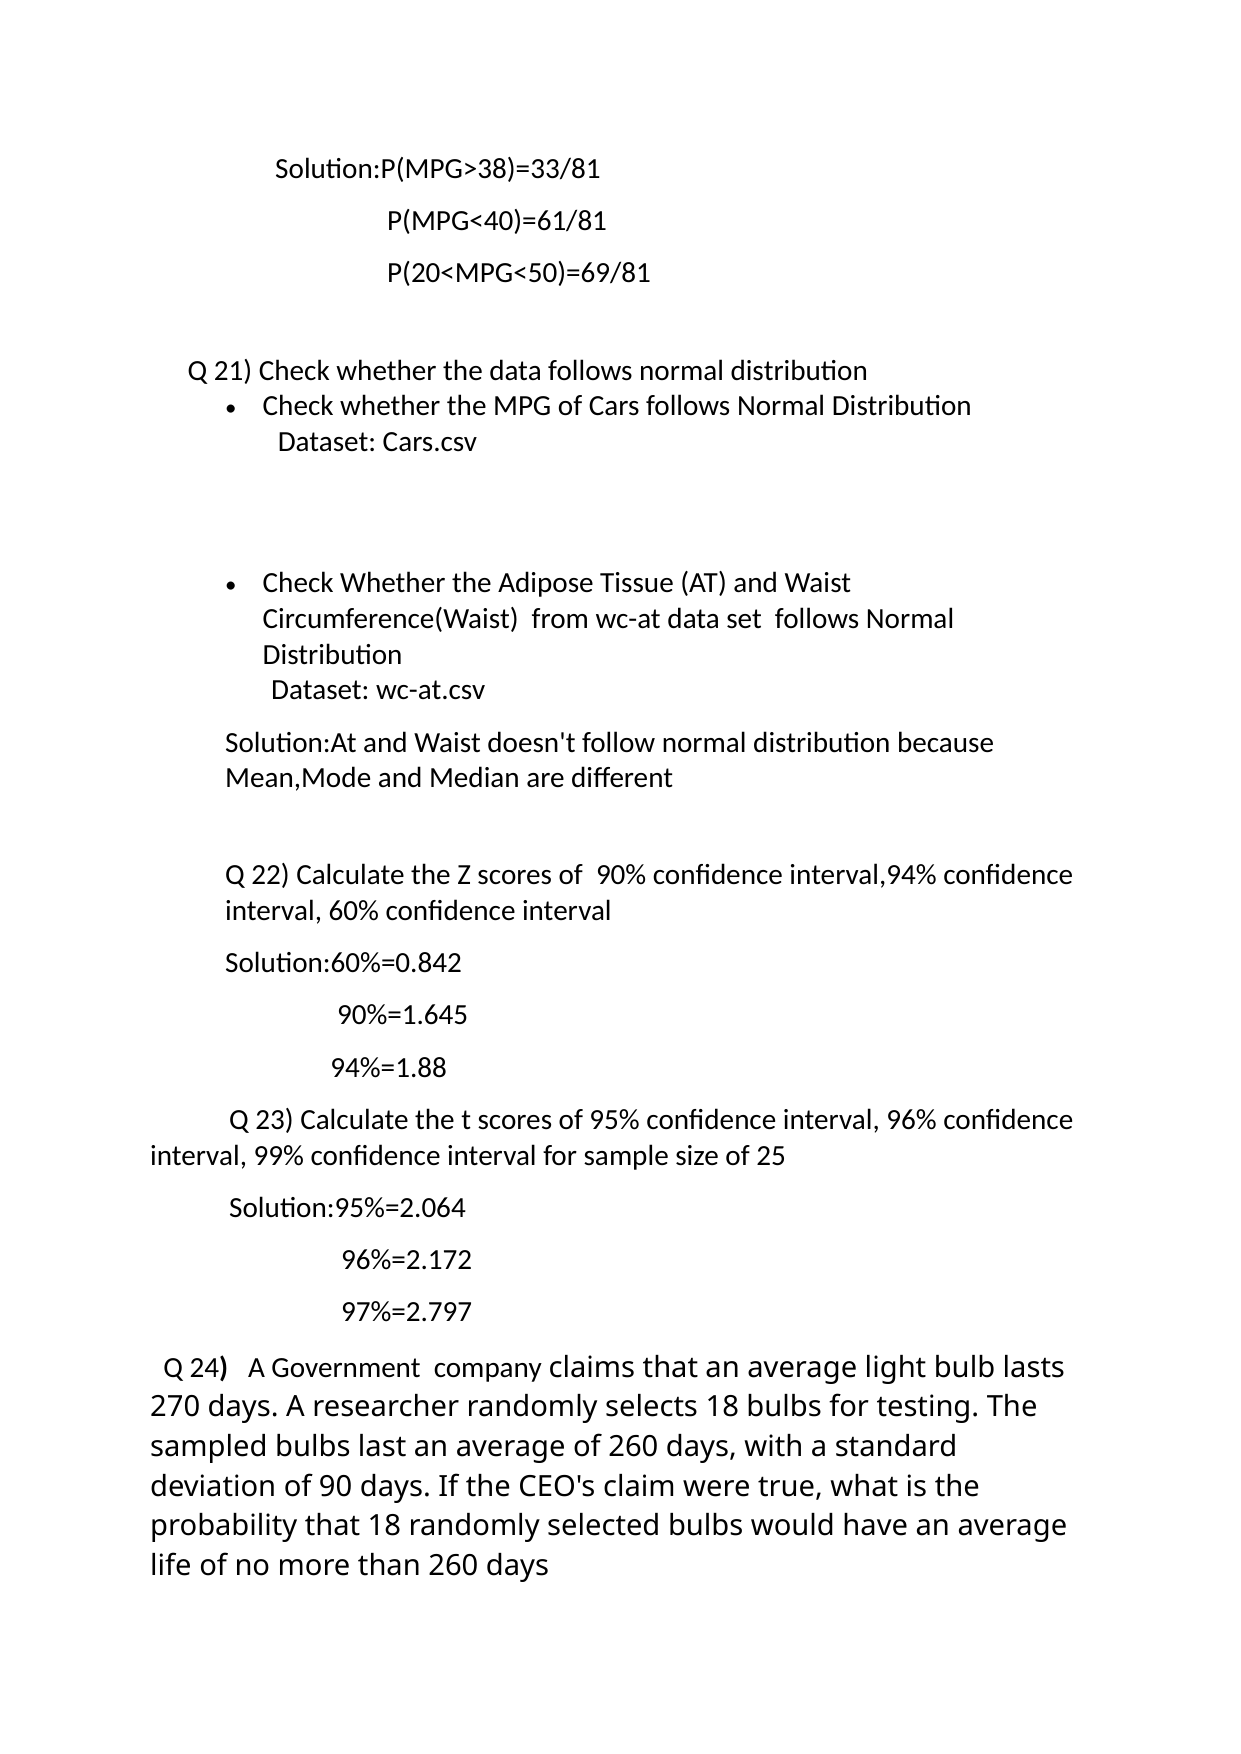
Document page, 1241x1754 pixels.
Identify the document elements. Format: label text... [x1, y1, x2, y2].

list Check whether the MPG of Cars follows Normal Distribution [225, 387, 1090, 423]
text 94%=1.88 [225, 1049, 1090, 1084]
text Dataset: wc-at.csv [225, 671, 1090, 707]
text Solution:P(MPG>38)=33/81 [150, 150, 1090, 186]
text 90%=1.645 [225, 996, 1090, 1032]
list Check Whether the Adipose Tissue (AT) and Waist Circumference(Waist) from wc-at data set follows Normal Distribution [225, 564, 1090, 671]
text Q 22) Calculate the Z scores of 90% confidence interval,94% confidence interval, 60% confidence interval [225, 856, 1090, 927]
text Dataset: Cars.csv [225, 423, 1090, 458]
text 96%=2.172 [150, 1241, 1090, 1277]
text P(MPG<40)=61/81 [150, 202, 1090, 238]
text Solution:95%=2.064 [150, 1189, 1090, 1224]
text P(20<MPG<50)=69/81 [150, 254, 1090, 290]
text Solution:60%=0.842 [225, 944, 1090, 980]
text Solution:At and Waist doesn't follow normal distribution because Mean,Mode and Median are different [225, 724, 1090, 795]
text Q 24) A Government company claims that an average light bulb lasts 270 days. A researcher randomly selects 18 bulbs for testing. The sampled bulbs last an average of 260 days, with a standard deviation of 90 days. If the CEO's claim were true, what is the probability that 18 randomly selected bulbs would have an average life of no more than 260 days [150, 1346, 1090, 1584]
text Q 23) Calculate the t scores of 95% confidence interval, 96% confidence interval, 99% confidence interval for sample size of 25 [150, 1101, 1090, 1172]
text Q 21) Check whether the data follows normal distribution [187, 352, 1090, 387]
text 97%=2.797 [150, 1293, 1090, 1329]
